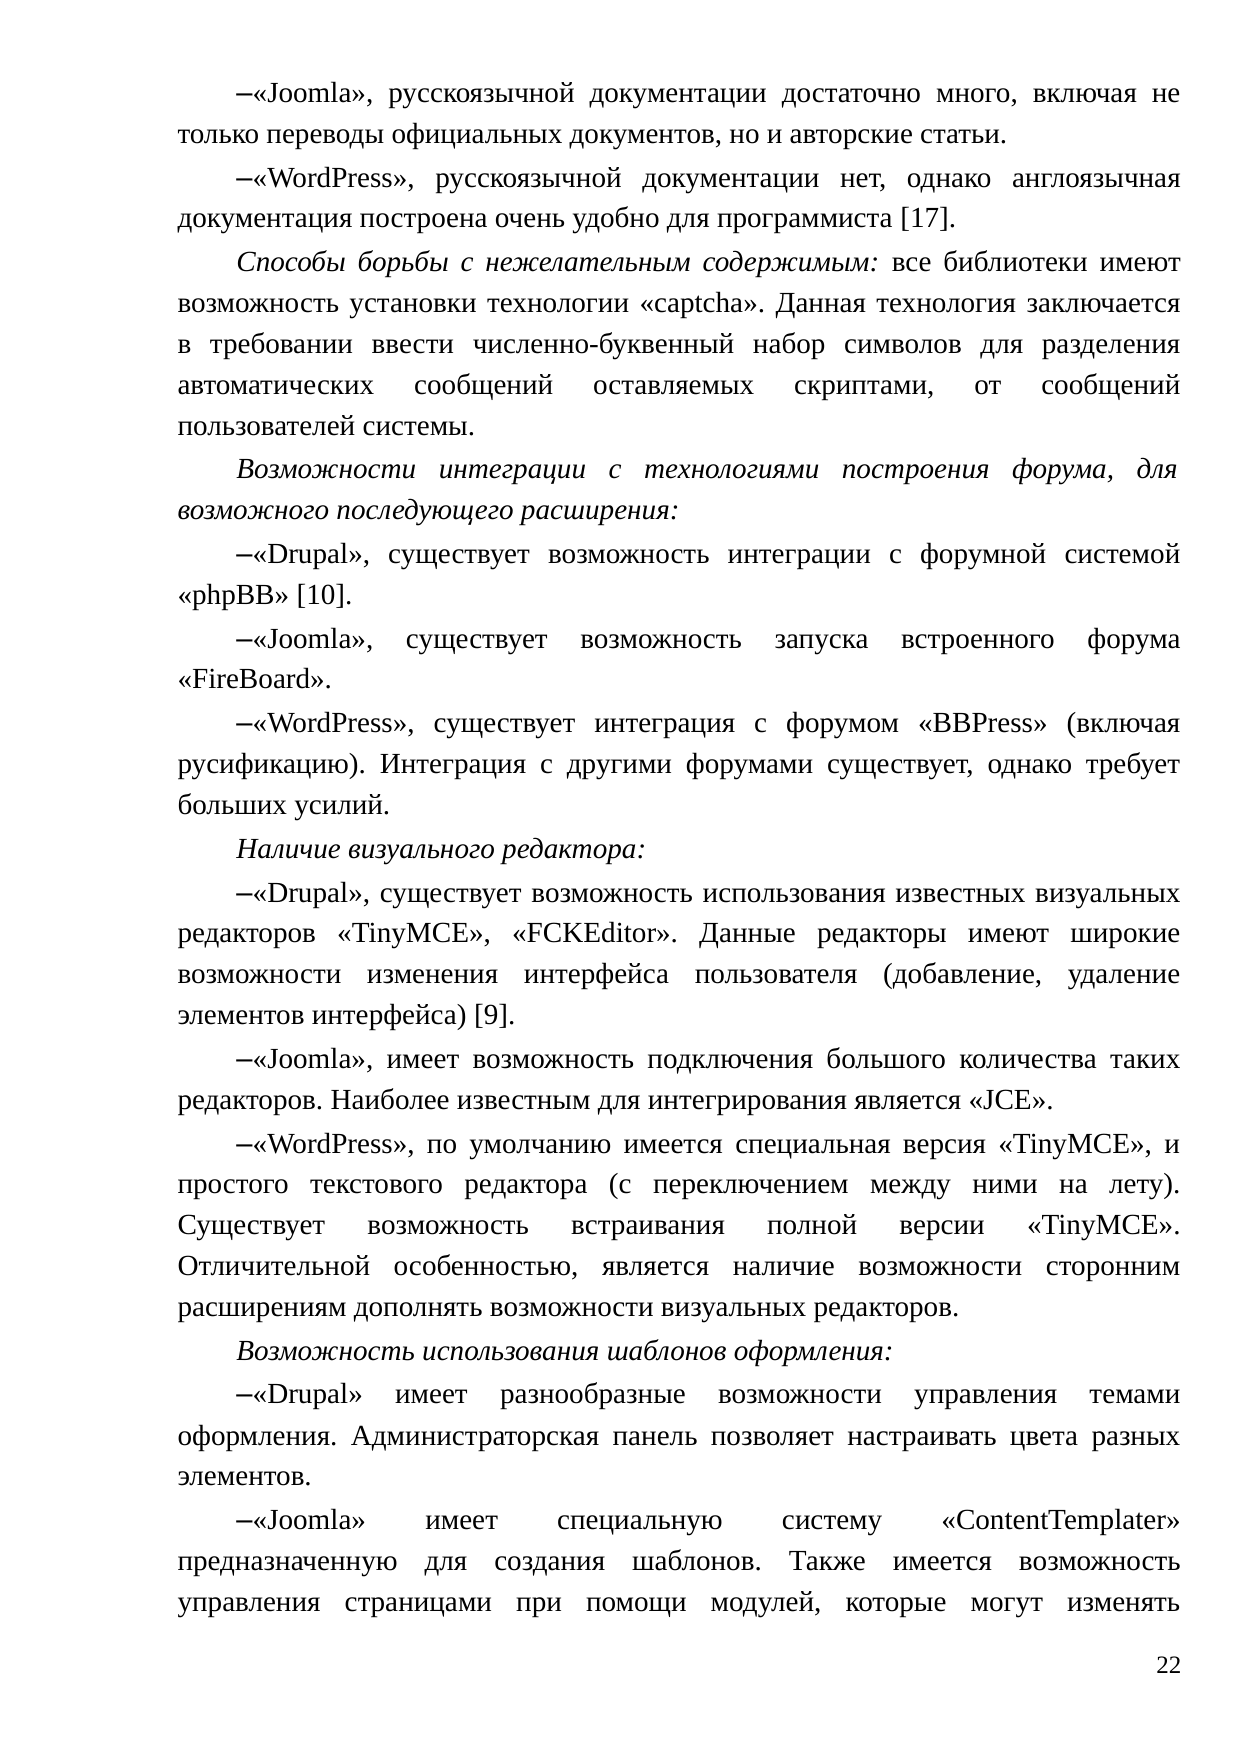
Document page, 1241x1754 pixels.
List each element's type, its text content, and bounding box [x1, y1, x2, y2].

text Наличие визуального редактора: [177, 831, 1181, 864]
list «Joomla» имеет специальную систему «ContentTemplater» предназначенную для создания шаблонов. Также имеется возможность управления страницами при помощи модулей, которые могут изменять [177, 1502, 1181, 1617]
list «WordPress», существует интеграция с форумом «BBPress» (включая русификацию). Интеграция с другими форумами существует, однако требует больших усилий. [177, 705, 1181, 821]
list «Drupal» имеет разнообразные возможности управления темами оформления. Администраторская панель позволяет настраивать цвета разных элементов. [177, 1377, 1181, 1492]
list «Drupal», существует возможность использования известных визуальных редакторов «TinyMCE», «FCKEditor». Данные редакторы имеют широкие возможности изменения интерфейса пользователя (добавление, удаление элементов интерфейса) [9]. [177, 875, 1181, 1031]
list «Drupal», существует возможность интеграции с форумной системой «phpBB» [10]. [177, 536, 1181, 611]
text Возможности интеграции с технологиями построения форума, для возможного последующего расширения: [177, 451, 1181, 526]
list «Joomla», существует возможность запуска встроенного форума «FireBoard». [177, 621, 1181, 695]
text Способы борьбы с нежелательным содержимым: все библиотеки имеют возможность установки технологии «captcha». Данная технология заключается в требовании ввести численно-буквенный набор символов для разделения автоматических сообщений оставляемых скриптами, от сообщений пользователей системы. [177, 244, 1181, 441]
list «Joomla», русскоязычной документации достаточно много, включая не только переводы официальных документов, но и авторские статьи. [177, 75, 1181, 149]
list «WordPress», русскоязычной документации нет, однако англоязычная документация построена очень удобно для программиста [17]. [177, 160, 1181, 234]
list «WordPress», по умолчанию имеется специальная версия «TinyMCE», и простого текстового редактора (с переключением между ними на лету). Существует возможность встраивания полной версии «TinyMCE». Отличительной особенностью, является наличие возможности сторонним расширениям дополнять возможности визуальных редакторов. [177, 1126, 1181, 1323]
text Возможность использования шаблонов оформления: [177, 1333, 1181, 1366]
list «Joomla», имеет возможность подключения большого количества таких редакторов. Наиболее известным для интегрирования является «JCE». [177, 1041, 1181, 1116]
